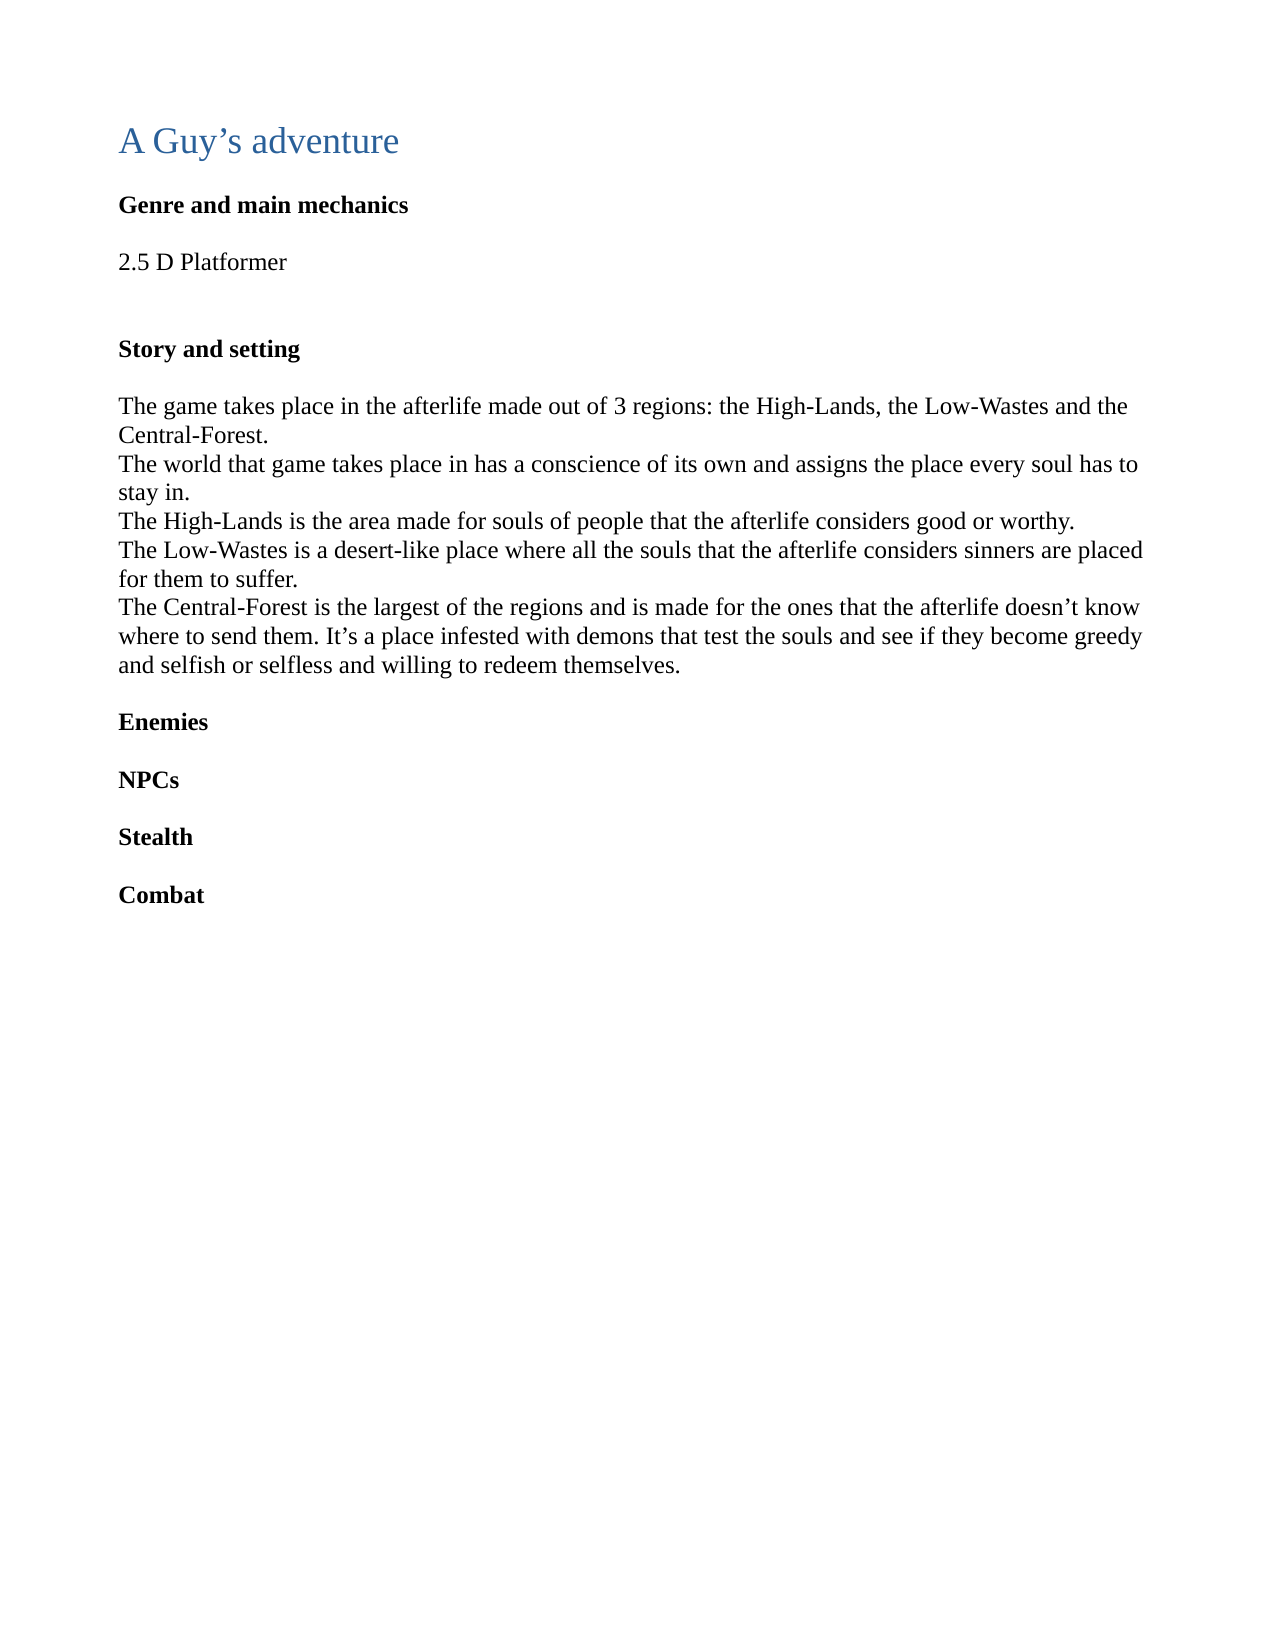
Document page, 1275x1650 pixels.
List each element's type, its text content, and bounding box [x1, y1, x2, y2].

text Combat [118, 880, 1157, 909]
text The High-Lands is the area made for souls of people that the afterlife considers good or worthy. [118, 506, 1157, 535]
text Enemies [118, 707, 1157, 736]
text Story and setting [118, 334, 1157, 362]
text The game takes place in the afterlife made out of 3 regions: the High-Lands, the Low-Wastes and the Central-Forest. [118, 391, 1157, 449]
text A Guy’s adventure [118, 118, 1157, 161]
text Stealth [118, 822, 1157, 851]
text 2.5 D Platformer [118, 247, 1157, 276]
text The Central-Forest is the largest of the regions and is made for the ones that the afterlife doesn’t know where to send them. It’s a place infested with demons that test the souls and see if they become greedy and selfish or selfless and willing to redeem themselves. [118, 592, 1157, 679]
text NPCs [118, 765, 1157, 794]
text Genre and main mechanics [118, 190, 1157, 219]
text The world that game takes place in has a conscience of its own and assigns the place every soul has to stay in. [118, 449, 1157, 506]
text The Low-Wastes is a desert-like place where all the souls that the afterlife considers sinners are placed for them to suffer. [118, 535, 1157, 592]
